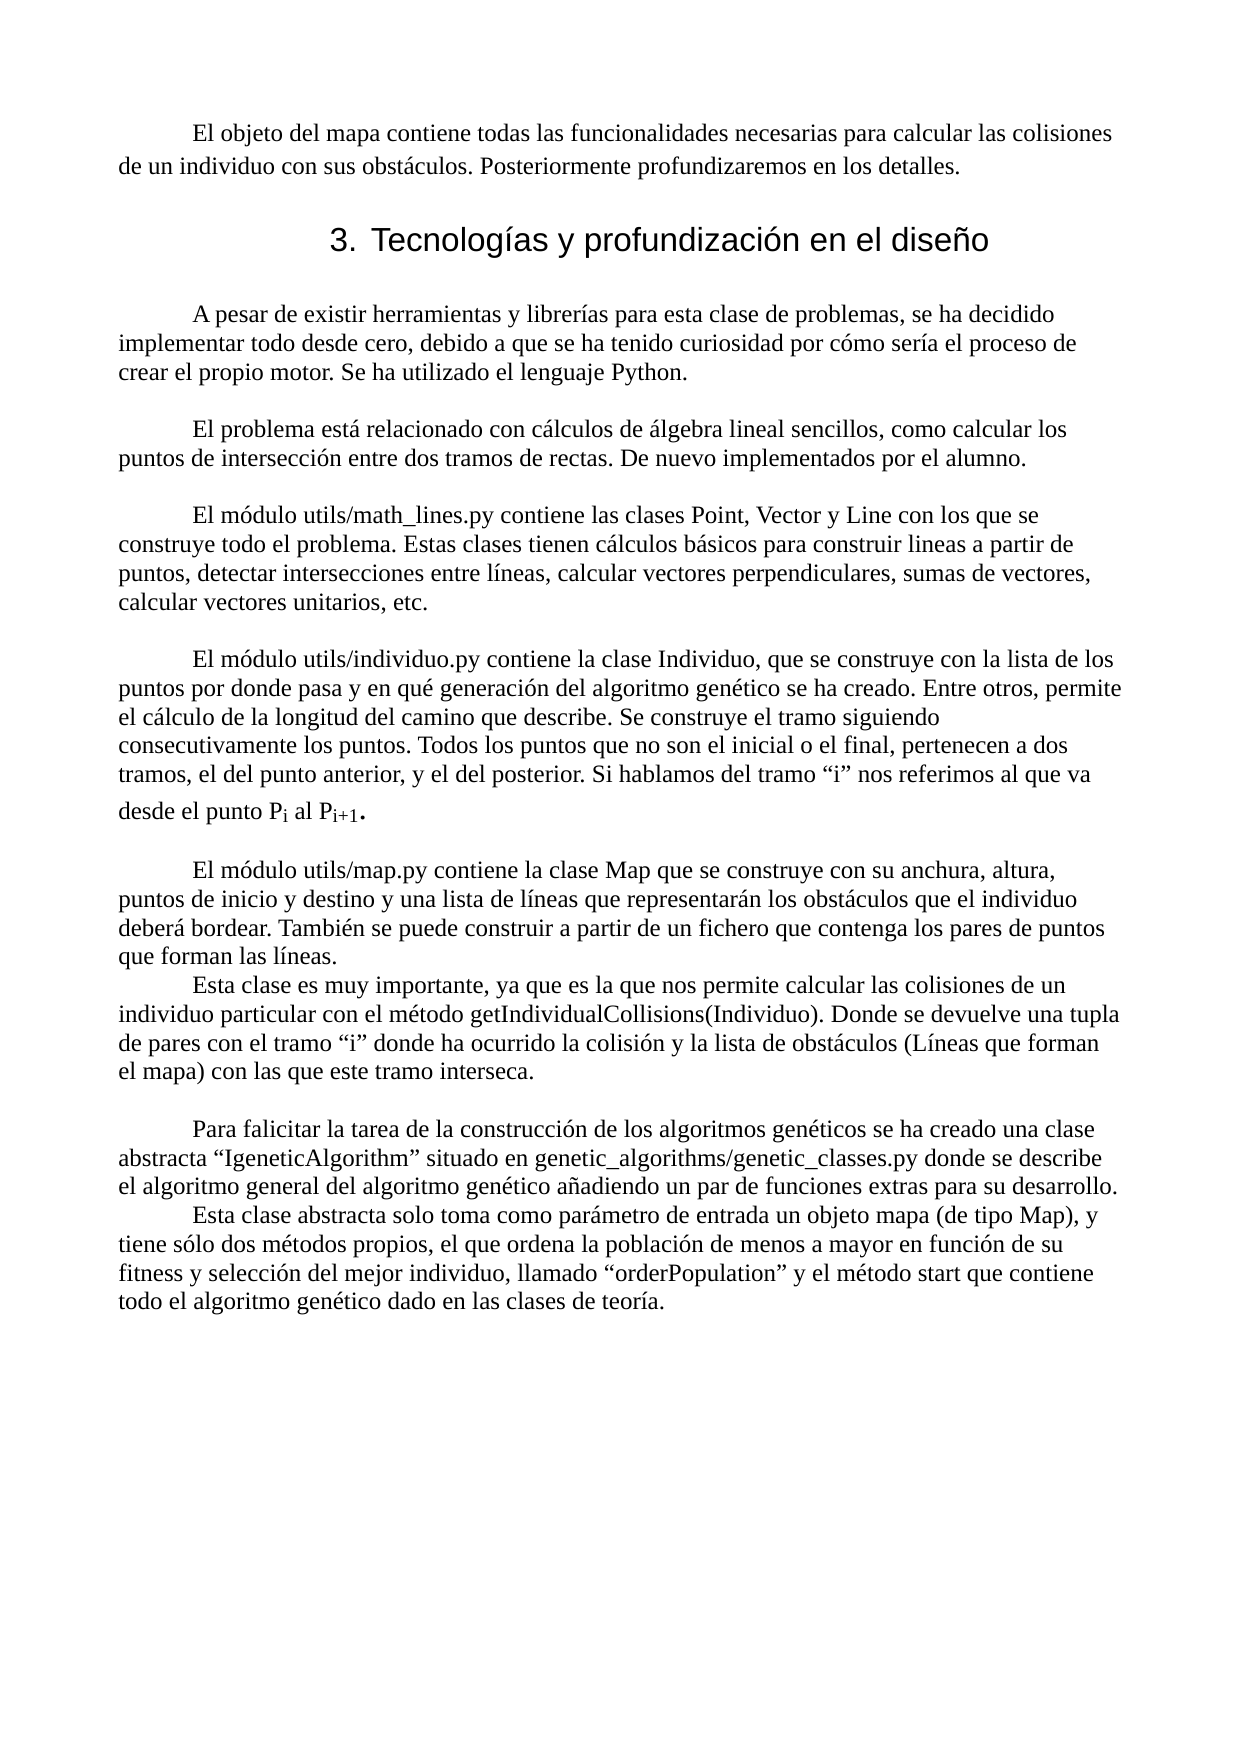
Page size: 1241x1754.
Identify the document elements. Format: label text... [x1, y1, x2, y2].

text El problema está relacionado con cálculos de álgebra lineal sencillos, como calcular los puntos de intersección entre dos tramos de rectas. De nuevo implementados por el alumno. [118, 414, 1122, 472]
text A pesar de existir herramientas y librerías para esta clase de problemas, se ha decidido implementar todo desde cero, debido a que se ha tenido curiosidad por cómo sería el proceso de crear el propio motor. Se ha utilizado el lenguaje Python. [118, 299, 1122, 386]
text El objeto del mapa contiene todas las funcionalidades necesarias para calcular las colisiones de un individuo con sus obstáculos. Posteriormente profundizaremos en los detalles. [118, 118, 1122, 180]
text Para falicitar la tarea de la construcción de los algoritmos genéticos se ha creado una clase abstracta “IgeneticAlgorithm” situado en genetic_algorithms/genetic_classes.py donde se describe el algoritmo general del algoritmo genético añadiendo un par de funciones extras para su desarrollo. [118, 1114, 1122, 1200]
text El módulo utils/individuo.py contiene la clase Individuo, que se construye con la lista de los puntos por donde pasa y en qué generación del algoritmo genético se ha creado. Entre otros, permite el cálculo de la longitud del camino que describe. Se construye el tramo siguiendo consecutivamente los puntos. Todos los puntos que no son el inicial o el final, pertenecen a dos tramos, el del punto anterior, y el del posterior. Si hablamos del tramo “i” nos referimos al que va desde el punto Pi al Pi+1. [118, 644, 1122, 826]
text El módulo utils/math_lines.py contiene las clases Point, Vector y Line con los que se construye todo el problema. Estas clases tienen cálculos básicos para construir lineas a partir de puntos, detectar intersecciones entre líneas, calcular vectores perpendiculares, sumas de vectores, calcular vectores unitarios, etc. [118, 501, 1122, 616]
text El módulo utils/map.py contiene la clase Map que se construye con su anchura, altura, puntos de inicio y destino y una lista de líneas que representarán los obstáculos que el individuo deberá bordear. También se puede construir a partir de un fichero que contenga los pares de puntos que forman las líneas. Esta clase es muy importante, ya que es la que nos permite calcular las colisiones de un individuo particular con el método getIndividualCollisions(Individuo). Donde se devuelve una tupla de pares con el tramo “i” donde ha ocurrido la colisión y la lista de obstáculos (Líneas que forman el mapa) con las que este tramo interseca. [118, 855, 1122, 1085]
subtitle Tecnologías y profundización en el diseño [197, 219, 1122, 258]
text Esta clase abstracta solo toma como parámetro de entrada un objeto mapa (de tipo Map), y tiene sólo dos métodos propios, el que ordena la población de menos a mayor en función de su fitness y selección del mejor individuo, llamado “orderPopulation” y el método start que contiene todo el algoritmo genético dado en las clases de teoría. [118, 1200, 1122, 1315]
